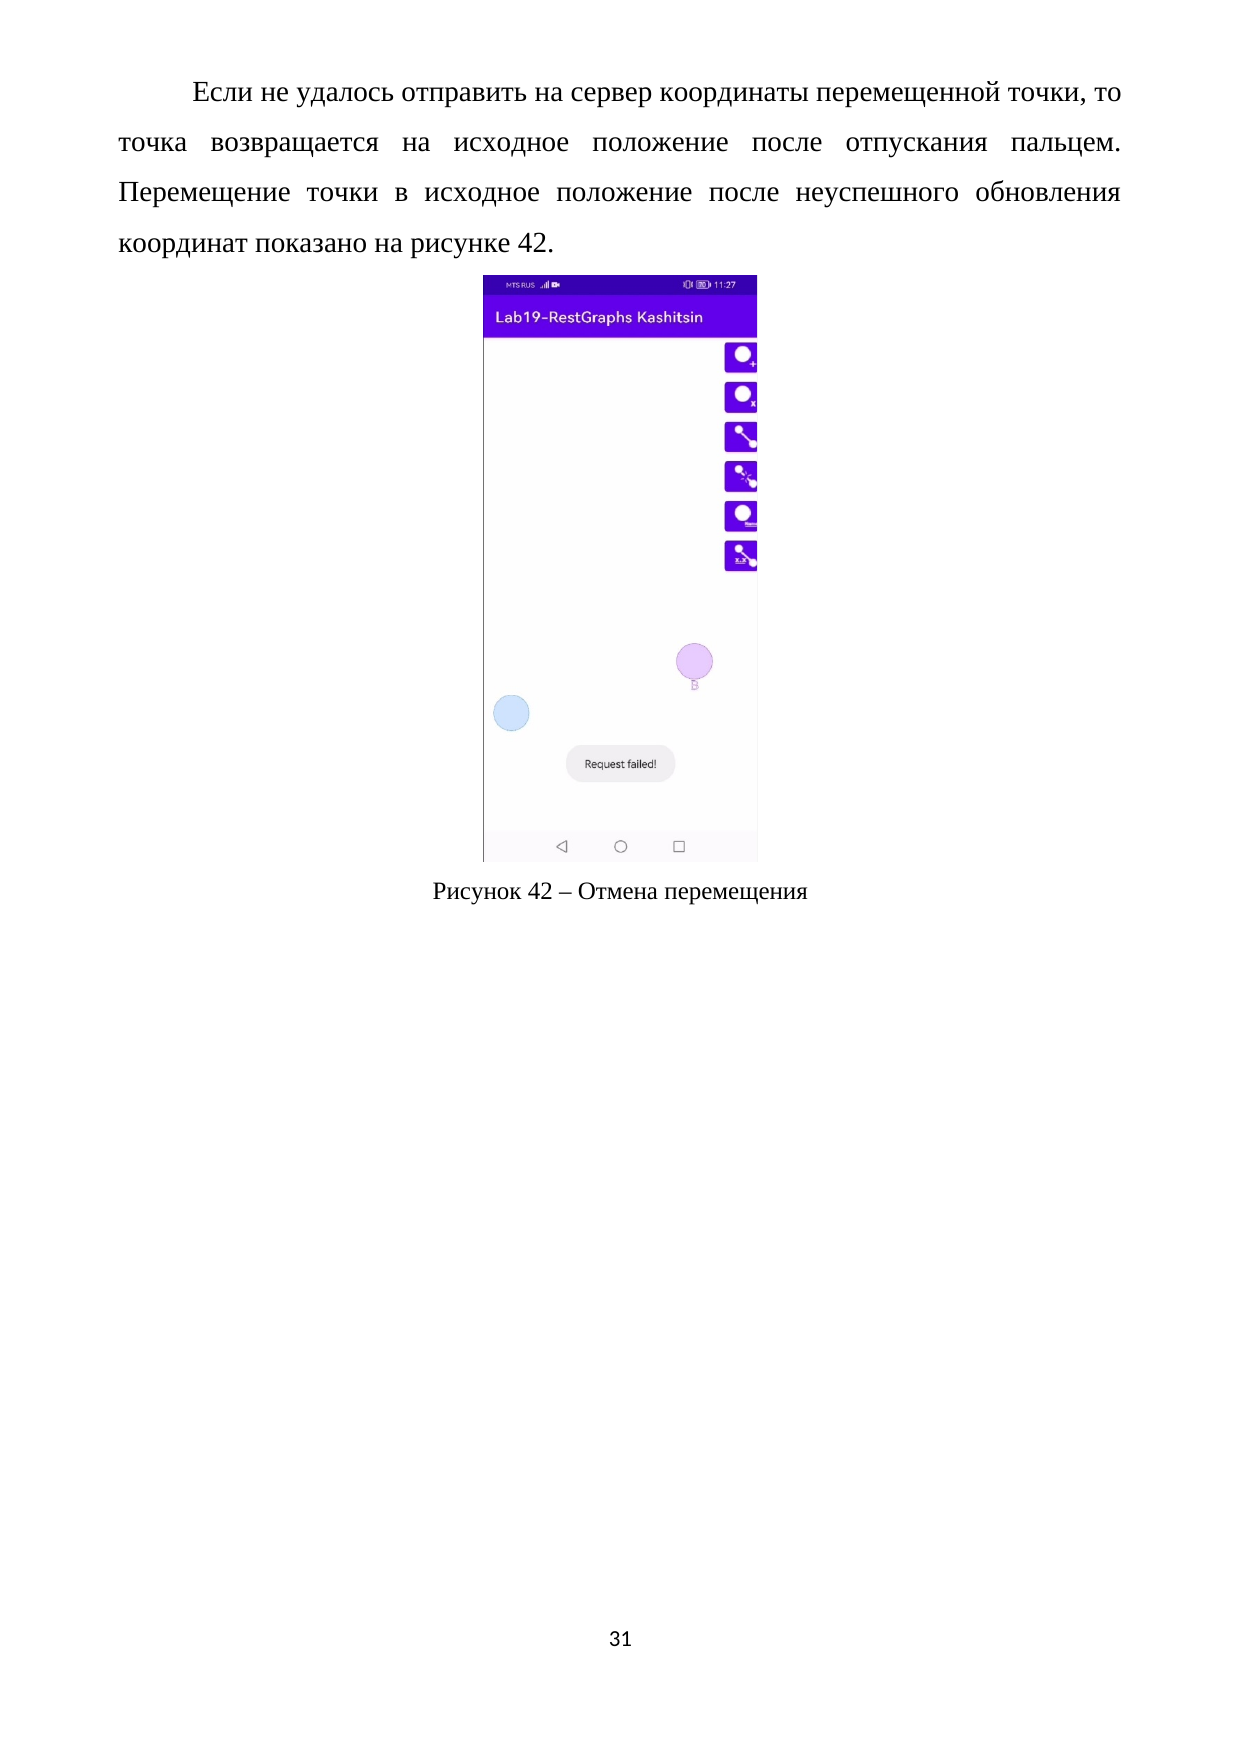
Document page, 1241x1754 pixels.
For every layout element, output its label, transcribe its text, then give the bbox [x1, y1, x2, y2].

text Если не удалось отправить на сервер координаты перемещенной точки, то точка возвращается на исходное положение после отпускания пальцем. Перемещение точки в исходное положение после неуспешного обновления координат показано на рисунке 42. [118, 74, 1122, 258]
text Рисунок 42 – Отмена перемещения [118, 876, 1122, 905]
